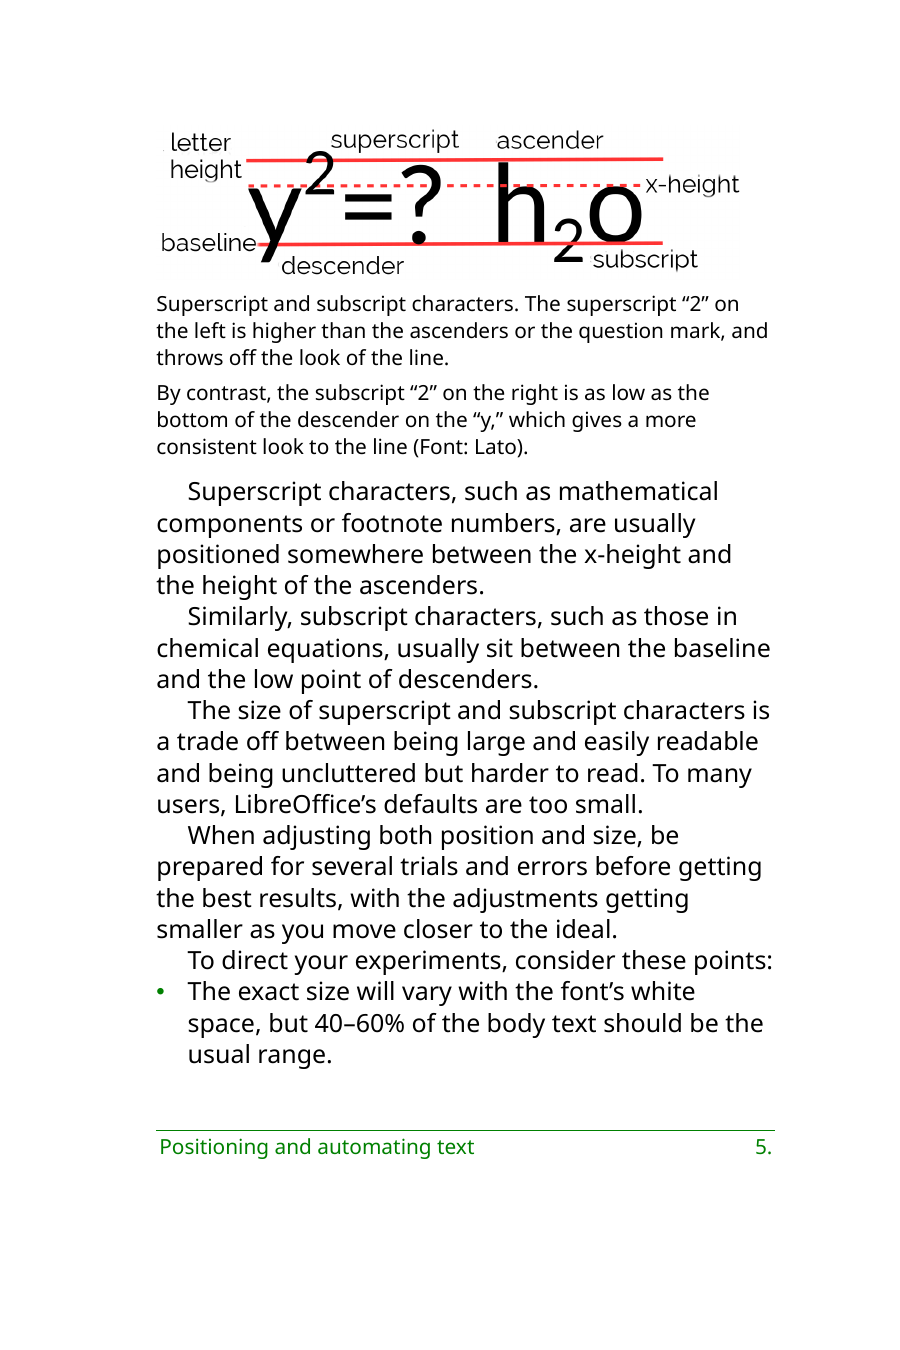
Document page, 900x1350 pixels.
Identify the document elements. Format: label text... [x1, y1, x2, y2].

picture [156, 125, 740, 280]
text The size of superscript and subscript characters is a trade off between being large and easily readable and being uncluttered but harder to read. To many users, LibreOffice’s defaults are too small. [156, 694, 775, 819]
text Superscript characters, such as mathematical components or footnote numbers, are usually positioned somewhere between the x-height and the height of the ascenders. [156, 476, 775, 601]
text Similarly, subscript characters, such as those in chemical equations, usually sit between the baseline and the low point of descenders. [156, 601, 775, 694]
table_cell Superscript and subscript characters. The superscript “2” on the left is higher than the ascenders or the question mark, and throws off the look of the line. By contrast, the subscript “2” on the right is as low as the bottom of the descender on the “y,” which gives a more consistent look to the line (Font: Lato). [156, 282, 775, 460]
text When adjusting both position and size, be prepared for several trials and errors before getting the best results, with the adjustments getting smaller as you move closer to the ideal. [156, 819, 775, 944]
table_header [156, 125, 775, 282]
text To direct your experiments, consider these points: [156, 944, 775, 976]
list The exact size will vary with the font’s white space, but 40–60% of the body text should be the usual range. [156, 976, 775, 1069]
